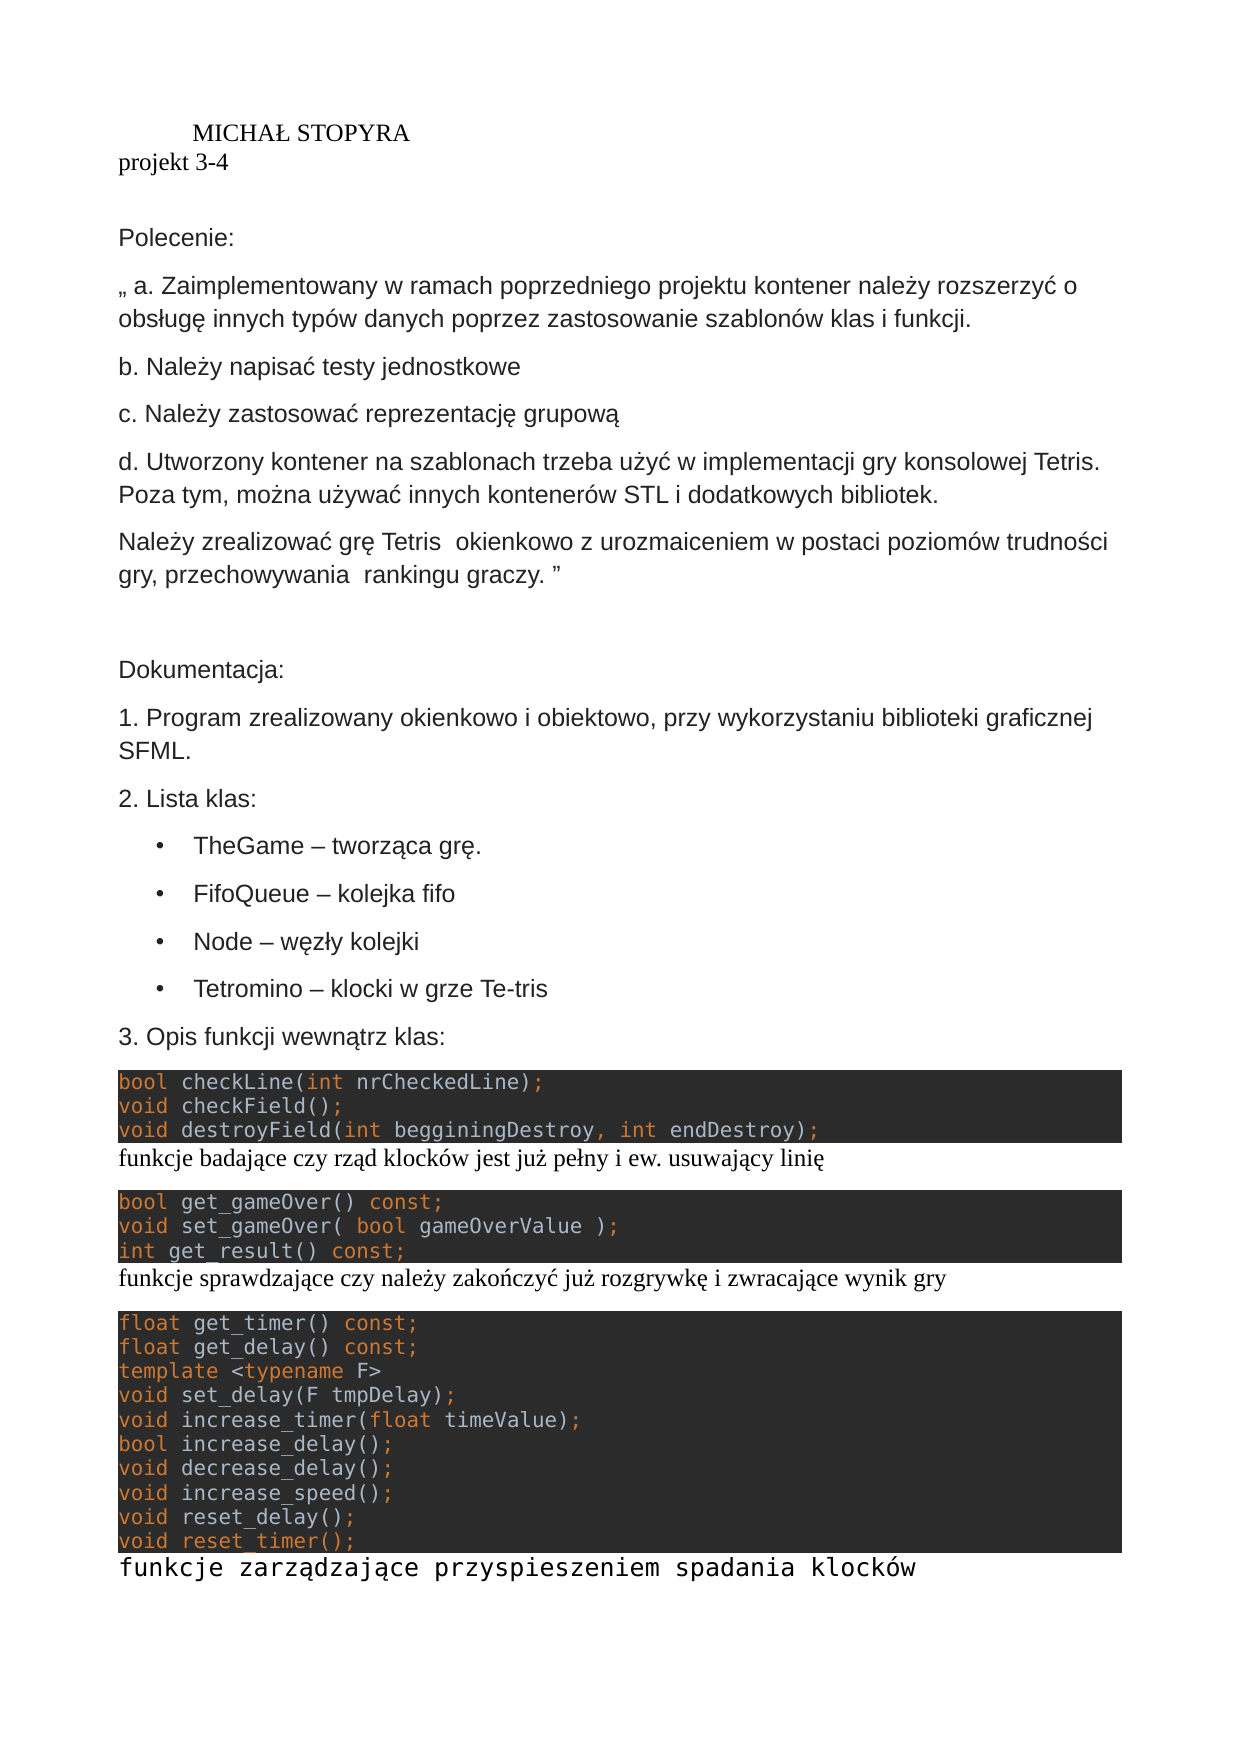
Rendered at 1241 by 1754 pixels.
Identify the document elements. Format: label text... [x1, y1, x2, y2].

text Dokumentacja: [118, 656, 1122, 684]
text void checkField(); [118, 1094, 1122, 1118]
text void reset_delay(); [118, 1505, 1122, 1529]
list FifoQueue – kolejka fifo [156, 879, 1122, 908]
text void set_gameOver( bool gameOverValue ); [118, 1214, 1122, 1239]
text 3. Opis funkcji wewnątrz klas: [118, 1022, 1122, 1051]
text „ a. Zaimplementowany w ramach poprzedniego projektu kontener należy rozszerzyć o obsługę innych typów danych poprzez zastosowanie szablonów klas i funkcji. [118, 271, 1122, 333]
list TheGame – tworząca grę. [156, 831, 1122, 860]
text void destroyField(int begginingDestroy, int endDestroy); [118, 1118, 1122, 1143]
text b. Należy napisać testy jednostkowe [118, 351, 1122, 380]
list Tetromino – klocki w grze Te-tris [156, 974, 1122, 1003]
text d. Utworzony kontener na szablonach trzeba użyć w implementacji gry konsolowej Tetris. Poza tym, można używać innych kontenerów STL i dodatkowych bibliotek. [118, 447, 1122, 508]
text bool increase_delay(); [118, 1432, 1122, 1456]
text int get_result() const; [118, 1239, 1122, 1263]
text bool checkLine(int nrCheckedLine); [118, 1070, 1122, 1094]
text template <typename F> [118, 1359, 1122, 1383]
text bool get_gameOver() const; [118, 1190, 1122, 1214]
list Node – węzły kolejki [156, 927, 1122, 956]
text float get_timer() const; [118, 1311, 1122, 1335]
text 2. Lista klas: [118, 784, 1122, 812]
text void increase_timer(float timeValue); [118, 1408, 1122, 1432]
text funkcje badające czy rząd klocków jest już pełny i ew. usuwający linię [118, 1143, 1122, 1171]
text MICHAŁ STOPYRA [118, 118, 1122, 147]
text 1. Program zrealizowany okienkowo i obiektowo, przy wykorzystaniu biblioteki graficznej SFML. [118, 703, 1122, 765]
text void set_delay(F tmpDelay); [118, 1383, 1122, 1408]
text void decrease_delay(); [118, 1456, 1122, 1481]
text Należy zrealizować grę Tetris okienkowo z urozmaiceniem w postaci poziomów trudności gry, przechowywania rankingu graczy. ” [118, 527, 1122, 589]
text c. Należy zastosować reprezentację grupową [118, 399, 1122, 428]
text void reset_timer(); [118, 1529, 1122, 1553]
text float get_delay() const; [118, 1335, 1122, 1359]
text funkcje zarządzające przyspieszeniem spadania klocków [118, 1553, 1122, 1582]
text funkcje sprawdzające czy należy zakończyć już rozgrywkę i zwracające wynik gry [118, 1263, 1122, 1292]
text Polecenie: [118, 223, 1122, 252]
text projekt 3-4 [118, 147, 1122, 176]
text void increase_speed(); [118, 1481, 1122, 1505]
